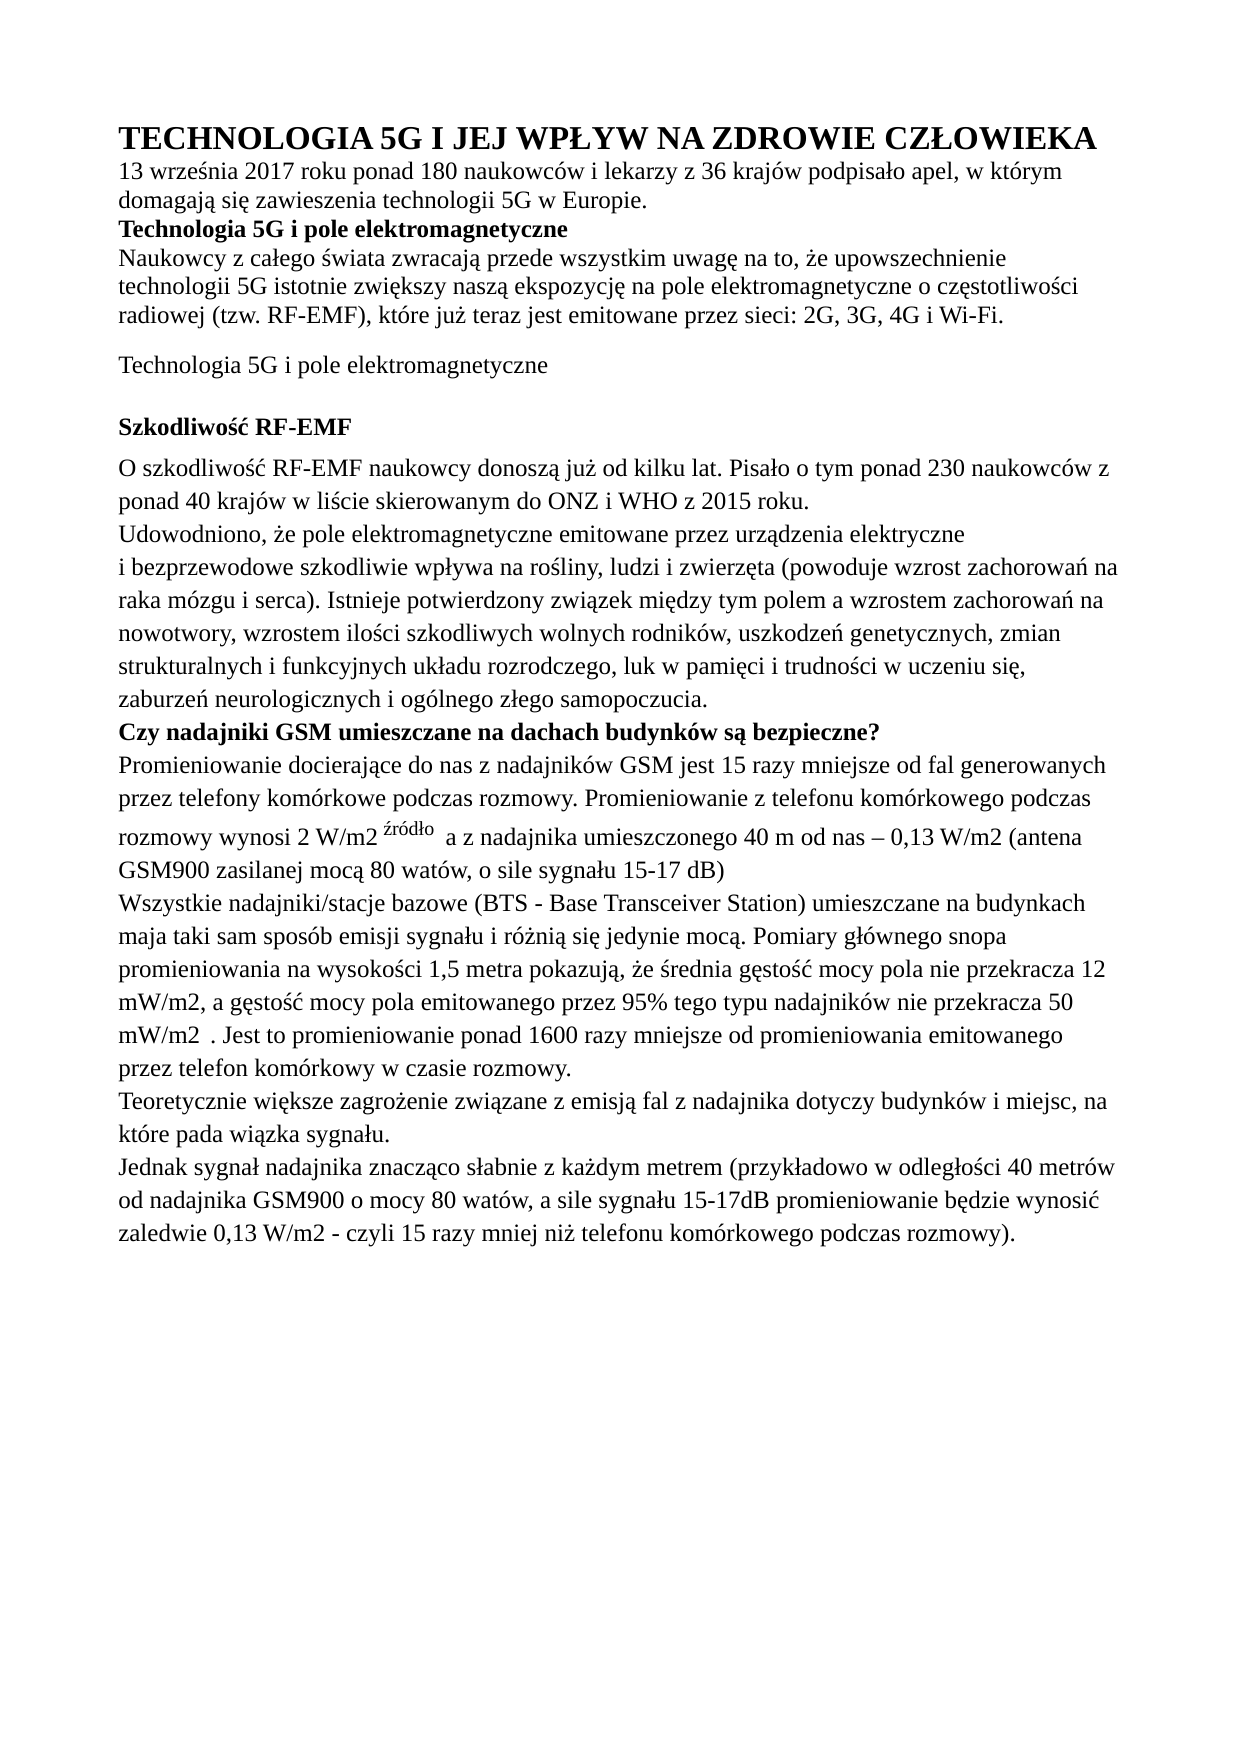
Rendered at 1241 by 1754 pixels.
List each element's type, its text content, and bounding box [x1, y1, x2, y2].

subtitle Szkodliwość RF-EMF [118, 412, 1122, 441]
text 13 września 2017 roku ponad 180 naukowców i lekarzy z 36 krajów podpisało apel, w którym domagają się zawieszenia technologii 5G w Europie. [118, 156, 1122, 214]
text O szkodliwość RF-EMF naukowcy donoszą już od kilku lat. Pisało o tym ponad 230 naukowców z ponad 40 krajów w liście skierowanym do ONZ i WHO z 2015 roku. Udowodniono, że pole elektromagnetyczne emitowane przez urządzenia elektryczne i bezprzewodowe szkodliwie wpływa na rośliny, ludzi i zwierzęta (powoduje wzrost zachorowań na raka mózgu i serca). Istnieje potwierdzony związek między tym polem a wzrostem zachorowań na nowotwory, wzrostem ilości szkodliwych wolnych rodników, uszkodzeń genetycznych, zmian strukturalnych i funkcyjnych układu rozrodczego, luk w pamięci i trudności w uczeniu się, zaburzeń neurologicznych i ogólnego złego samopoczucia. Czy nadajniki GSM umieszczane na dachach budynków są bezpieczne? Promieniowanie docierające do nas z nadajników GSM jest 15 razy mniejsze od fal generowanych przez telefony komórkowe podczas rozmowy. Promieniowanie z telefonu komórkowego podczas rozmowy wynosi 2 W/m2 źródło a z nadajnika umieszczonego 40 m od nas – 0,13 W/m2 (antena GSM900 zasilanej mocą 80 watów, o sile sygnału 15-17 dB) Wszystkie nadajniki/stacje bazowe (BTS - Base Transceiver Station) umieszczane na budynkach maja taki sam sposób emisji sygnału i różnią się jedynie mocą. Pomiary głównego snopa promieniowania na wysokości 1,5 metra pokazują, że średnia gęstość mocy pola nie przekracza 12 mW/m2, a gęstość mocy pola emitowanego przez 95% tego typu nadajników nie przekracza 50 mW/m2 . Jest to promieniowanie ponad 1600 razy mniejsze od promieniowania emitowanego przez telefon komórkowy w czasie rozmowy. Teoretycznie większe zagrożenie związane z emisją fal z nadajnika dotyczy budynków i miejsc, na które pada wiązka sygnału. Jednak sygnał nadajnika znacząco słabnie z każdym metrem (przykładowo w odległości 40 metrów od nadajnika GSM900 o mocy 80 watów, a sile sygnału 15-17dB promieniowanie będzie wynosić zaledwie 0,13 W/m2 - czyli 15 razy mniej niż telefonu komórkowego podczas rozmowy). [118, 453, 1122, 1247]
subtitle Technologia 5G i pole elektromagnetyczne [118, 350, 1122, 378]
text Naukowcy z całego świata zwracają przede wszystkim uwagę na to, że upowszechnienie technologii 5G istotnie zwiększy naszą ekspozycję na pole elektromagnetyczne o częstotliwości radiowej (tzw. RF-EMF), które już teraz jest emitowane przez sieci: 2G, 3G, 4G i Wi-Fi. [118, 243, 1122, 329]
text Technologia 5G i pole elektromagnetyczne [118, 214, 1122, 243]
text TECHNOLOGIA 5G I JEJ WPŁYW NA ZDROWIE CZŁOWIEKA [118, 118, 1122, 156]
